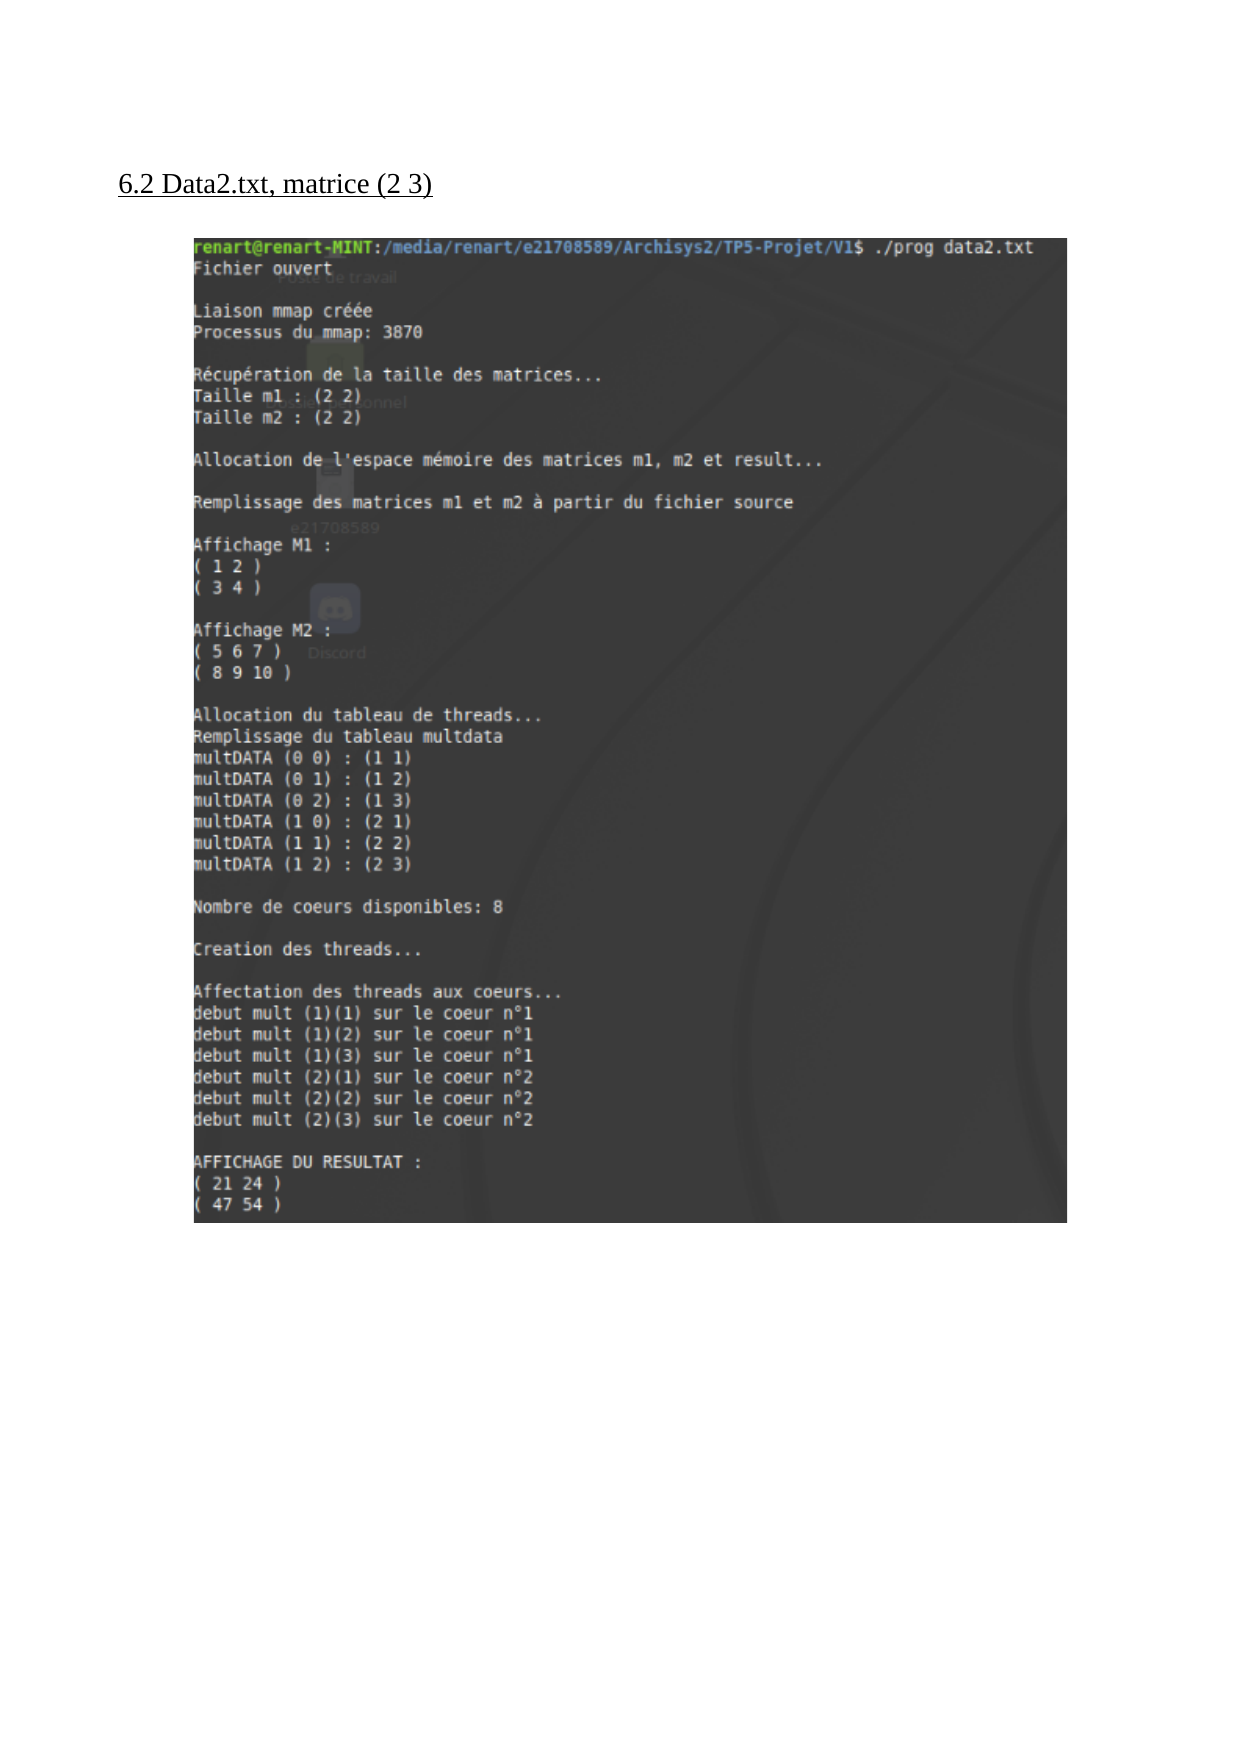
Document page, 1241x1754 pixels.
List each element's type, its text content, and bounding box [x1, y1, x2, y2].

text 6.2 Data2.txt, matrice (2 3) [118, 167, 1122, 200]
picture [193, 238, 1068, 1223]
